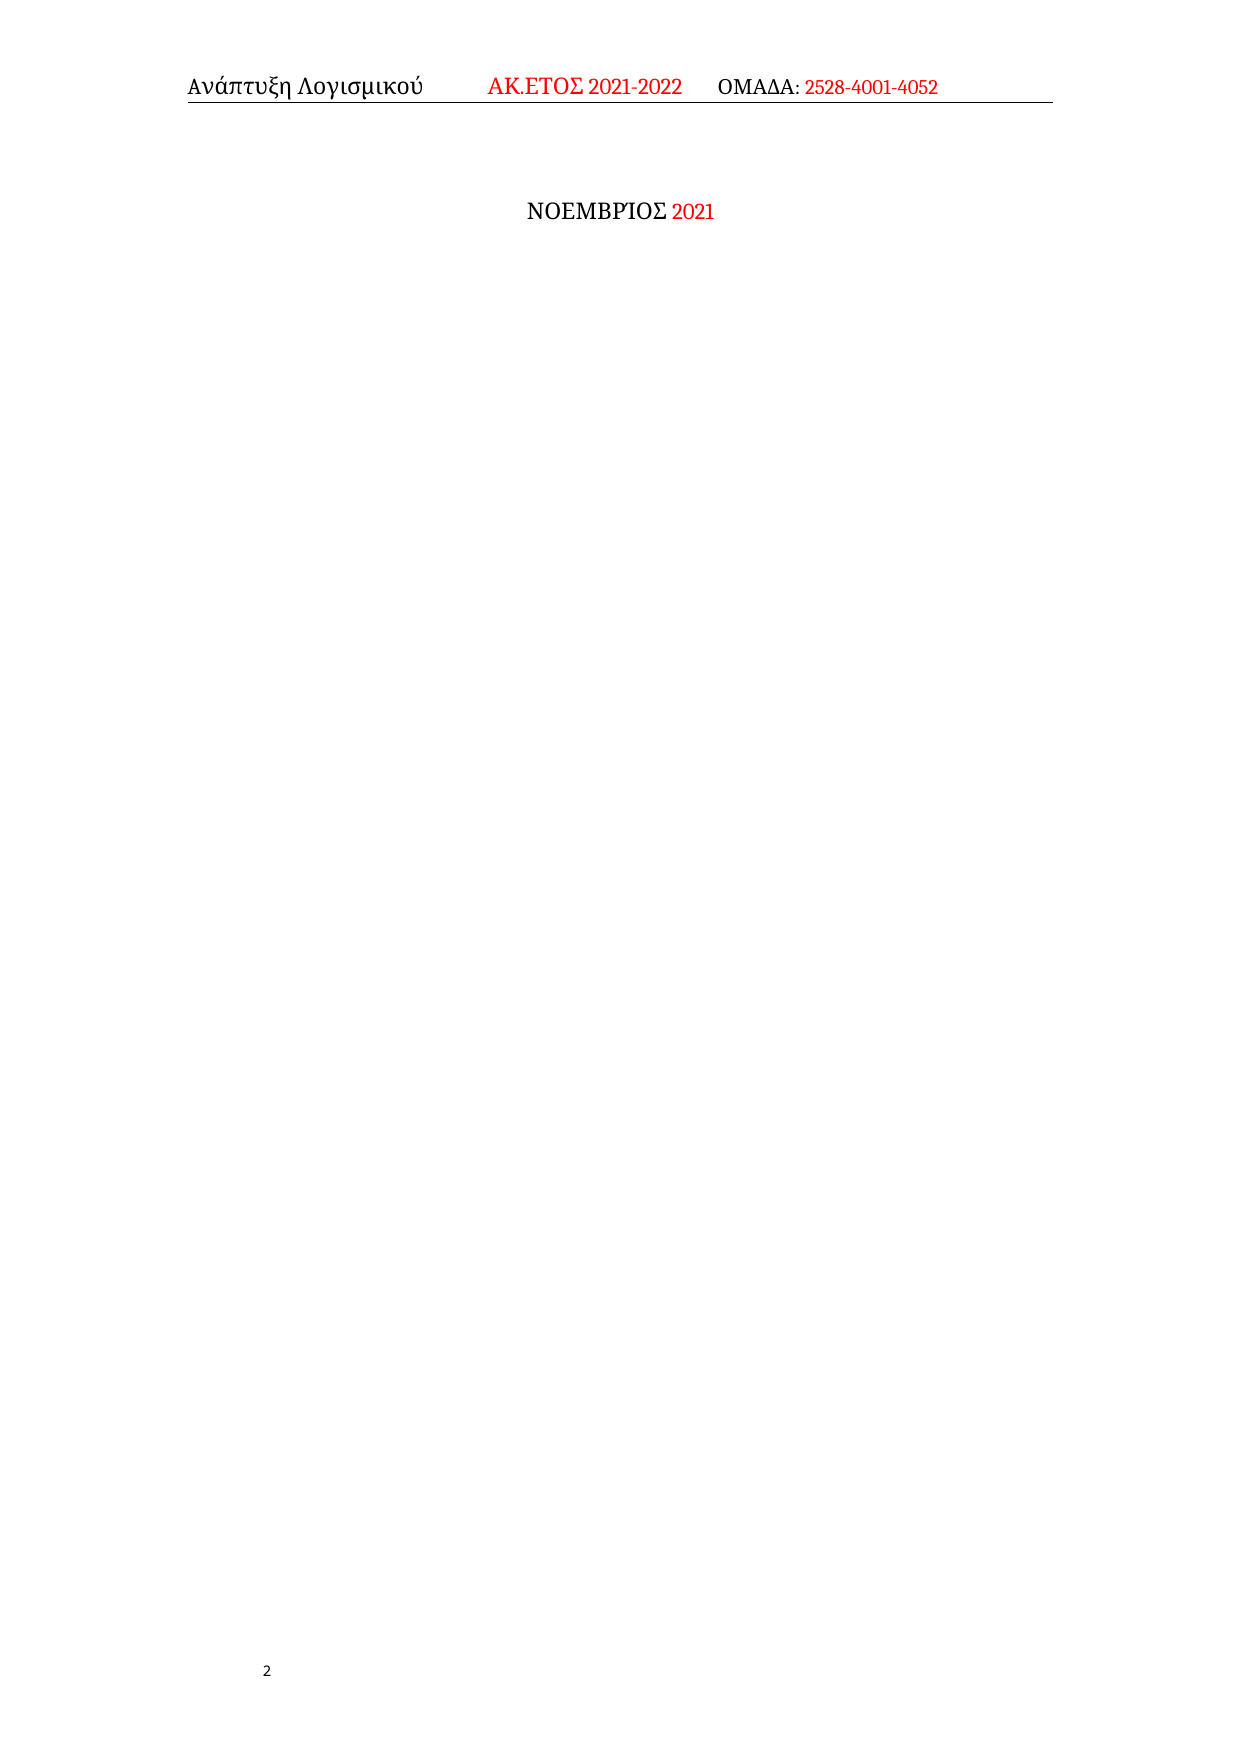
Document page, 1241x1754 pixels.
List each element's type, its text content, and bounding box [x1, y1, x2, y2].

text ΝΟΕΜΒΡΊΟΣ 2021 [187, 198, 1053, 225]
